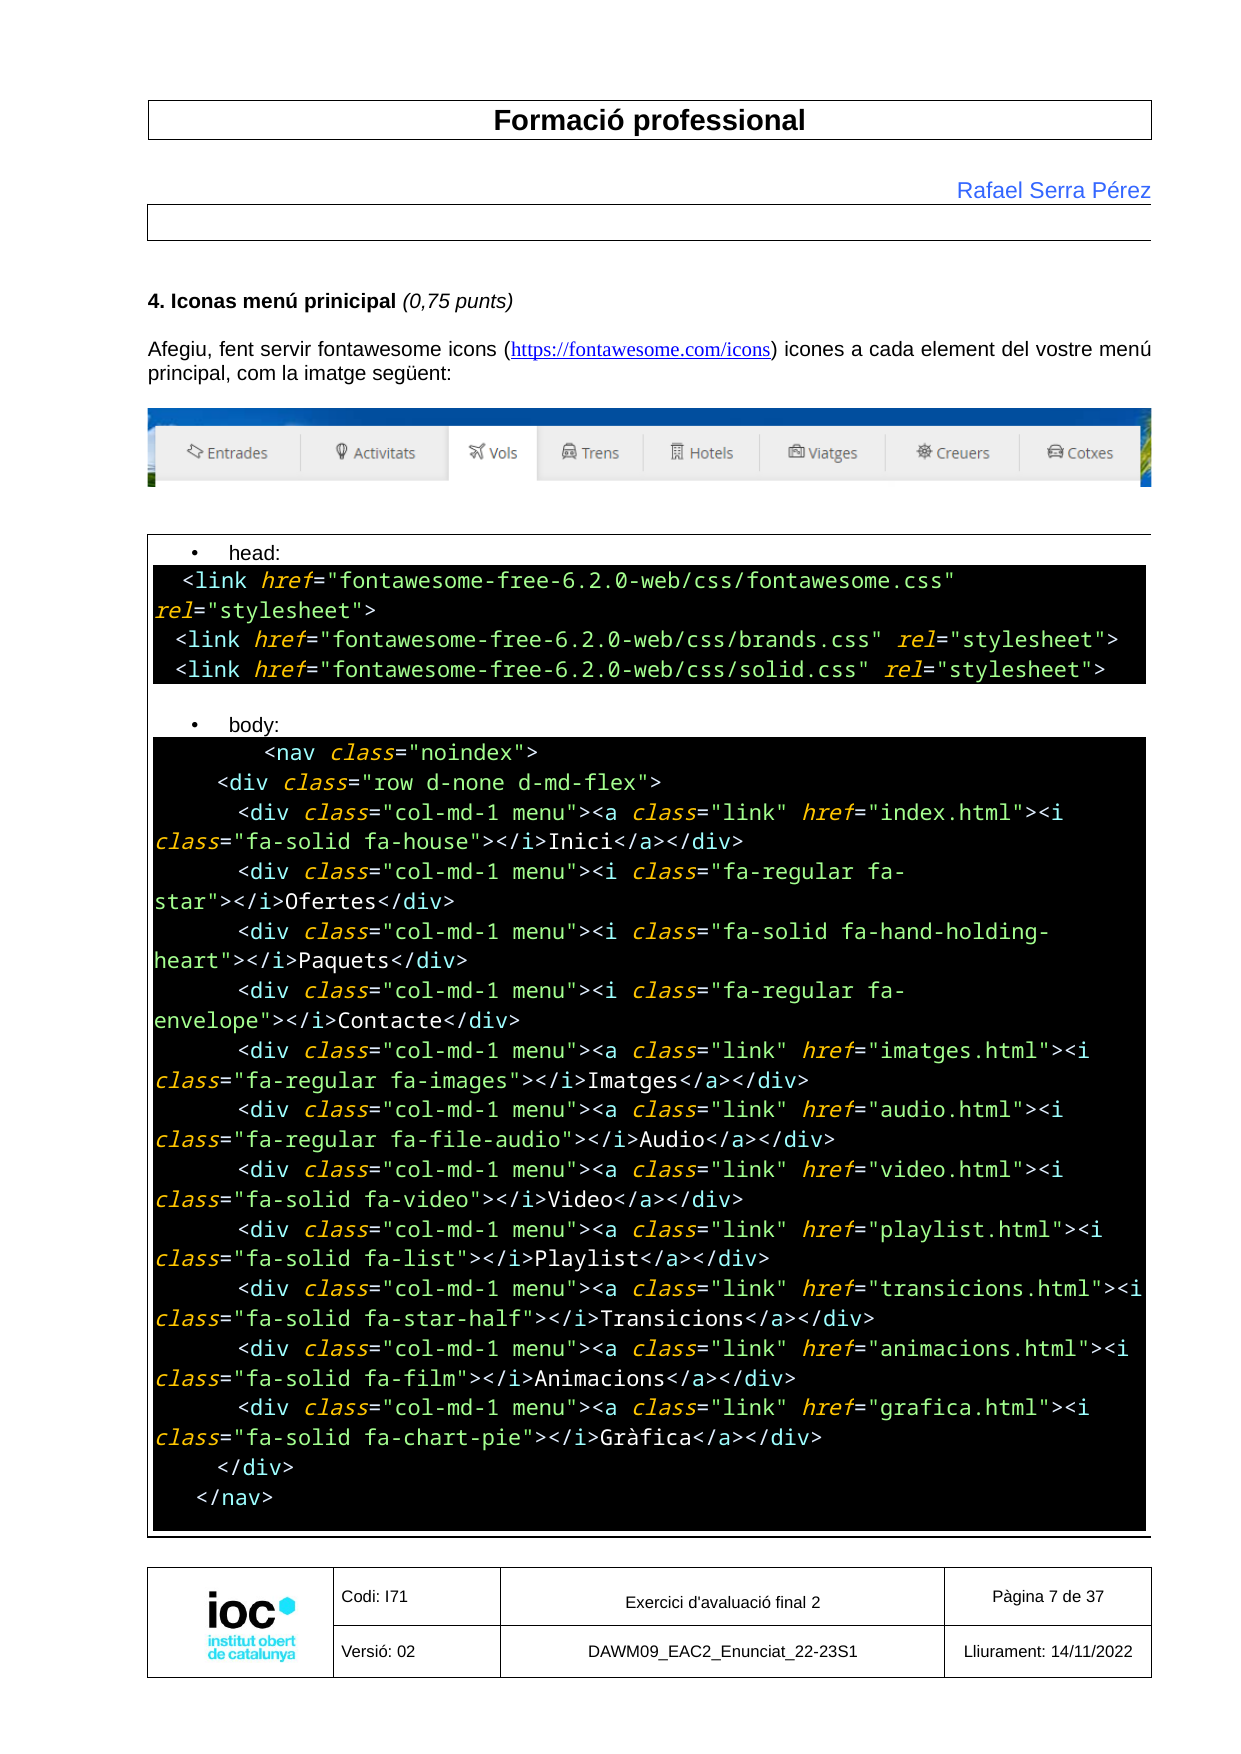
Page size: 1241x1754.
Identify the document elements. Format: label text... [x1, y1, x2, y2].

text 4. Iconas menú prinicipal (0,75 punts) [148, 289, 1151, 313]
table_cell [148, 205, 1151, 240]
picture [195, 1577, 309, 1673]
table_header head: <link href="fontawesome-free-6.2.0-web/css/fontawesome.css" rel="stylesheet"> <link href="fontawesome-free-6.2.0-web/css/brands.css" rel="stylesheet"> <link href="fontawesome-free-6.2.0-web/css/solid.css" rel="stylesheet"> body: <nav class="noindex"> <div class="row d-none d-md-flex"> <div class="col-md-1 menu"><a class="link" href="index.html"><i class="fa-solid fa-house"></i>Inici</a></div> <div class="col-md-1 menu"><i class="fa-regular fa-star"></i>Ofertes</div> <div class="col-md-1 menu"><i class="fa-solid fa-hand-holding-heart"></i>Paquets</div> <div class="col-md-1 menu"><i class="fa-regular fa-envelope"></i>Contacte</div> <div class="col-md-1 menu"><a class="link" href="imatges.html"><i class="fa-regular fa-images"></i>Imatges</a></div> <div class="col-md-1 menu"><a class="link" href="audio.html"><i class="fa-regular fa-file-audio"></i>Audio</a></div> <div class="col-md-1 menu"><a class="link" href="video.html"><i class="fa-solid fa-video"></i>Video</a></div> <div class="col-md-1 menu"><a class="link" href="playlist.html"><i class="fa-solid fa-list"></i>Playlist</a></div> <div class="col-md-1 menu"><a class="link" href="transicions.html"><i class="fa-solid fa-star-half"></i>Transicions</a></div> <div class="col-md-1 menu"><a class="link" href="animacions.html"><i class="fa-solid fa-film"></i>Animacions</a></div> <div class="col-md-1 menu"><a class="link" href="grafica.html"><i class="fa-solid fa-chart-pie"></i>Gràfica</a></div> </div> </nav> [148, 535, 1151, 1536]
picture [147, 408, 1152, 487]
text Afegiu, fent servir fontawesome icons (https://fontawesome.com/icons) icones a cada element del vostre menú principal, com la imatge següent: [148, 337, 1151, 385]
